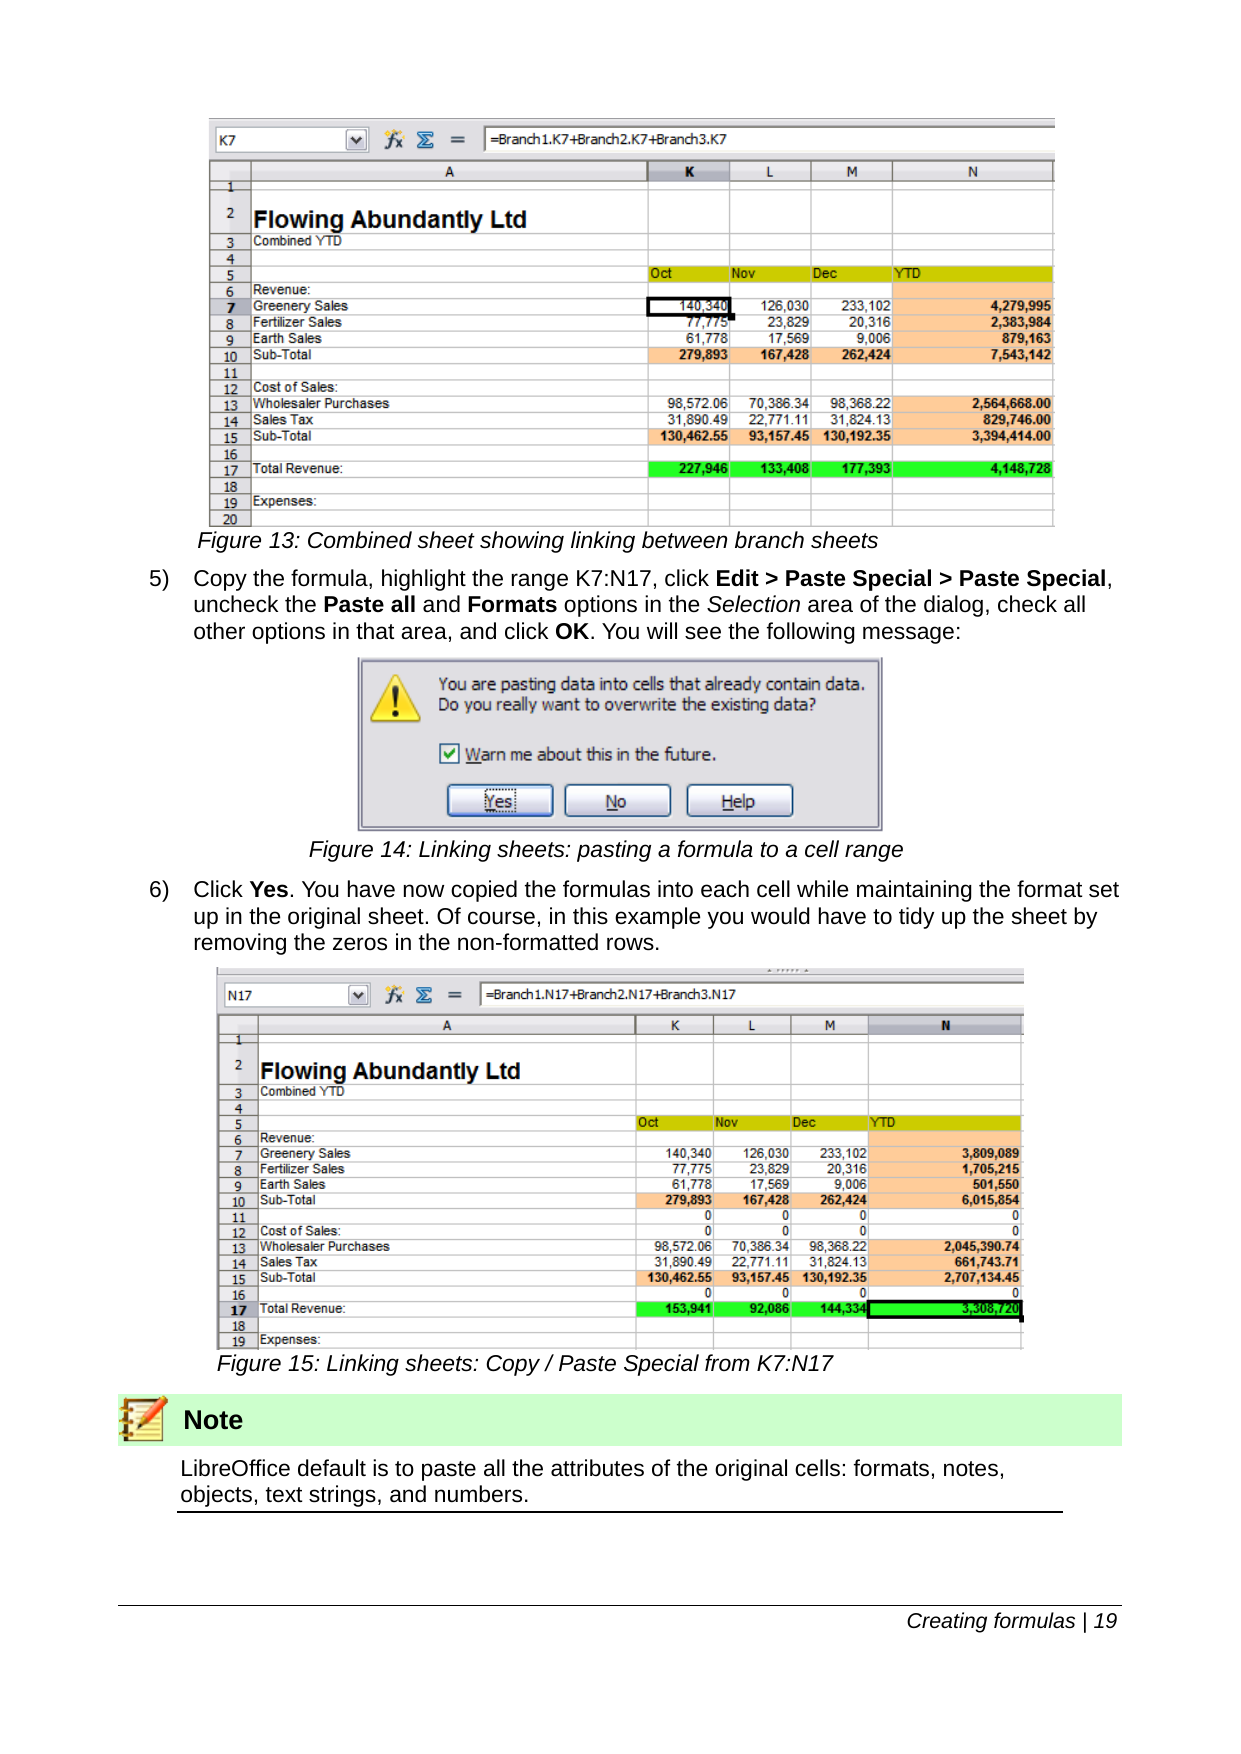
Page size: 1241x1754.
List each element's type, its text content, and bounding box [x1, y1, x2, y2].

picture [355, 656, 885, 836]
list Click Yes. You have now copied the formulas into each cell while maintaining the format set up in the original sheet. Of course, in this example you would have to tidy up the sheet by removing the zeros in the non-formatted rows. [169, 876, 1122, 955]
text Figure 13: Combined sheet showing linking between branch sheets [197, 118, 1043, 553]
list Copy the formula, highlight the range K7:N17, click Edit > Paste Special > Paste Special, uncheck the Paste all and Formats options in the Selection area of the dialog, check all other options in that area, and click OK. You will see the following message: [169, 565, 1122, 644]
picture [208, 118, 1055, 527]
text Figure 14: Linking sheets: pasting a formula to a cell range [309, 656, 931, 862]
text LibreOffice default is to paste all the attributes of the original cells: formats, notes, objects, text strings, and numbers. [177, 1452, 1063, 1511]
text Figure 15: Linking sheets: Copy / Paste Special from K7:N17 [217, 1350, 1024, 1376]
subtitle Note [118, 1394, 1122, 1446]
picture [216, 967, 1024, 1350]
picture [119, 1394, 170, 1445]
